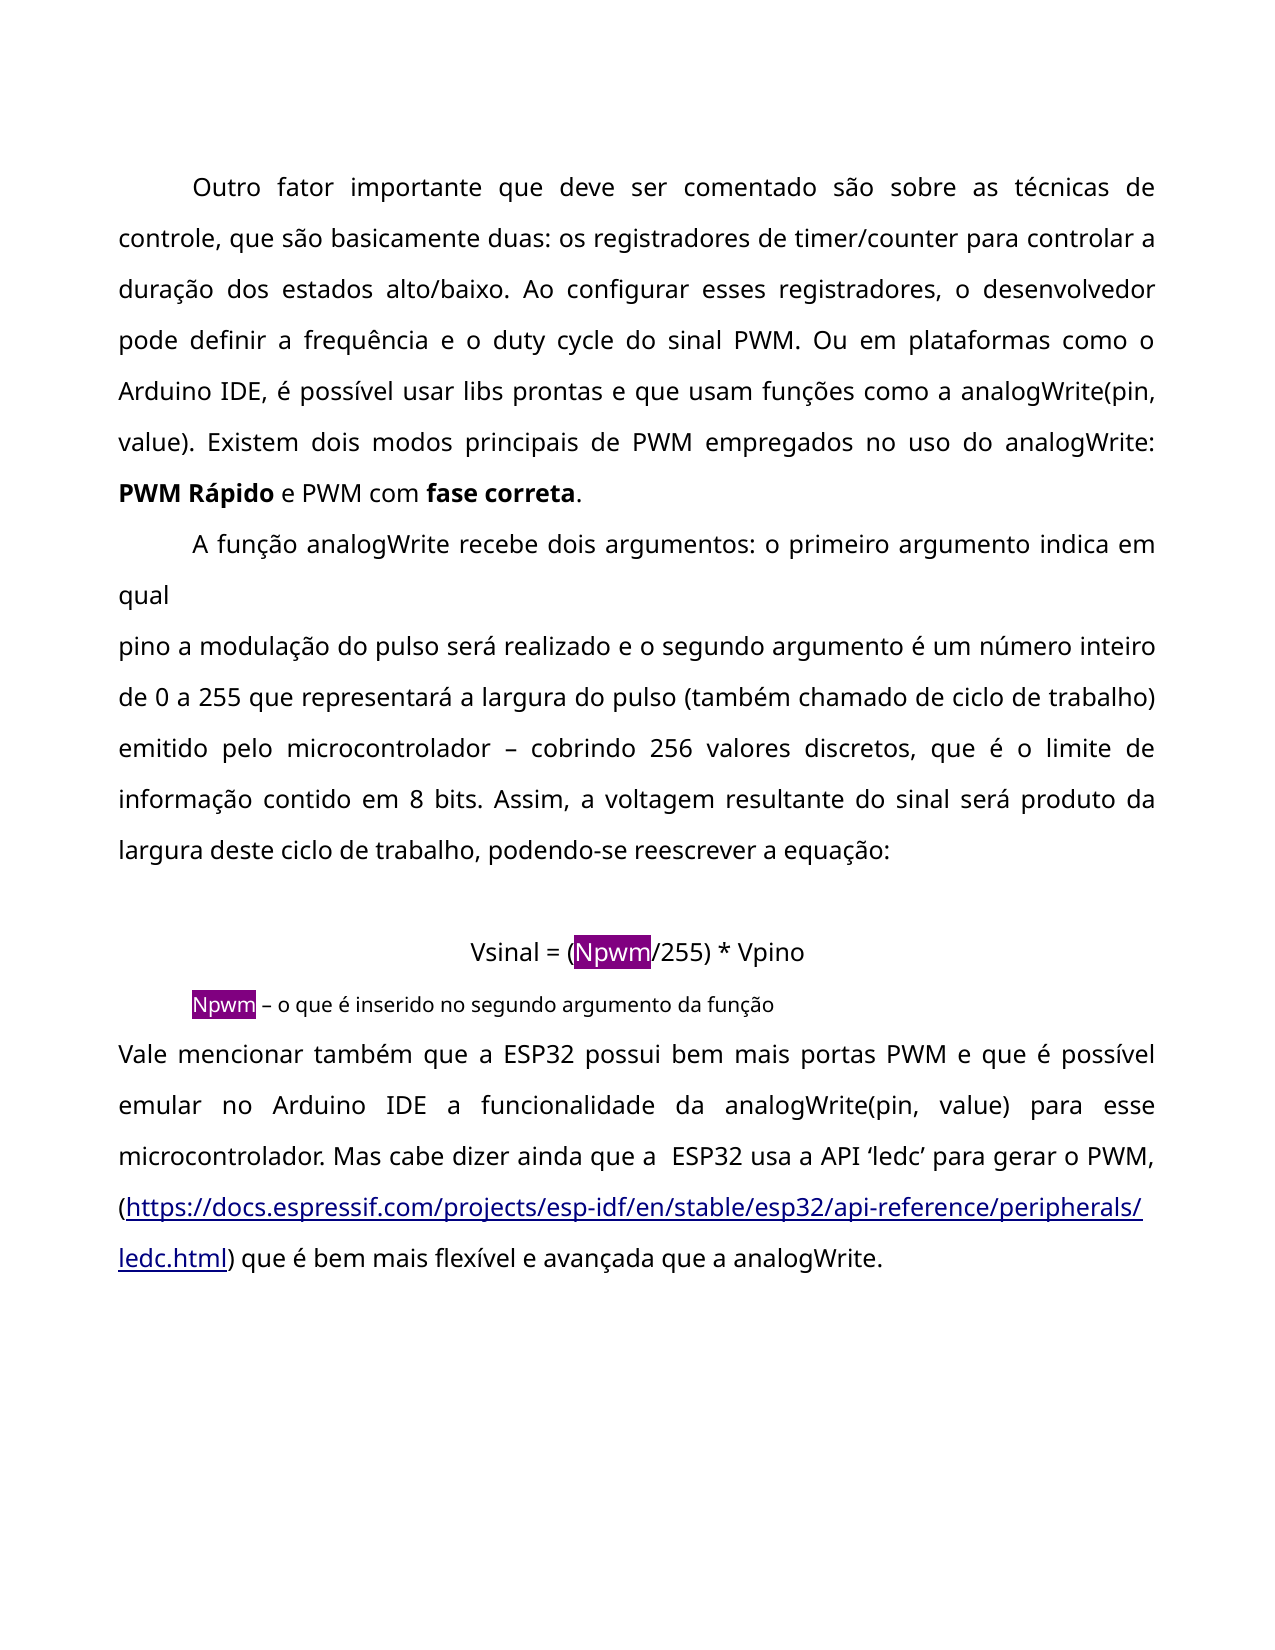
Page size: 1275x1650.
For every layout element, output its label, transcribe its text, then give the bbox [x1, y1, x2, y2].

text Npwm – o que é inserido no segundo argumento da função [118, 986, 1157, 1020]
text Outro fator importante que deve ser comentado são sobre as técnicas de controle, que são basicamente duas: os registradores de timer/counter para controlar a duração dos estados alto/baixo. Ao configurar esses registradores, o desenvolvedor pode definir a frequência e o duty cycle do sinal PWM. Ou em plataformas como o Arduino IDE, é possível usar libs prontas e que usam funções como a analogWrite(pin, value). Existem dois modos principais de PWM empregados no uso do analogWrite: PWM Rápido e PWM com fase correta. [118, 169, 1157, 509]
text A função analogWrite recebe dois argumentos: o primeiro argumento indica em qual [118, 526, 1157, 612]
text pino a modulação do pulso será realizado e o segundo argumento é um número inteiro de 0 a 255 que representará a largura do pulso (também chamado de ciclo de trabalho) emitido pelo microcontrolador – cobrindo 256 valores discretos, que é o limite de informação contido em 8 bits. Assim, a voltagem resultante do sinal será produto da largura deste ciclo de trabalho, podendo-se reescrever a equação: [118, 628, 1157, 867]
text Vsinal = (Npwm/255) * Vpino [118, 935, 1157, 969]
text Vale mencionar também que a ESP32 possui bem mais portas PWM e que é possível emular no Arduino IDE a funcionalidade da analogWrite(pin, value) para esse microcontrolador. Mas cabe dizer ainda que a ESP32 usa a API ‘ledc’ para gerar o PWM,(https://docs.espressif.com/projects/esp-idf/en/stable/esp32/api-reference/peripherals/ledc.html) que é bem mais flexível e avançada que a analogWrite. [118, 1037, 1157, 1275]
